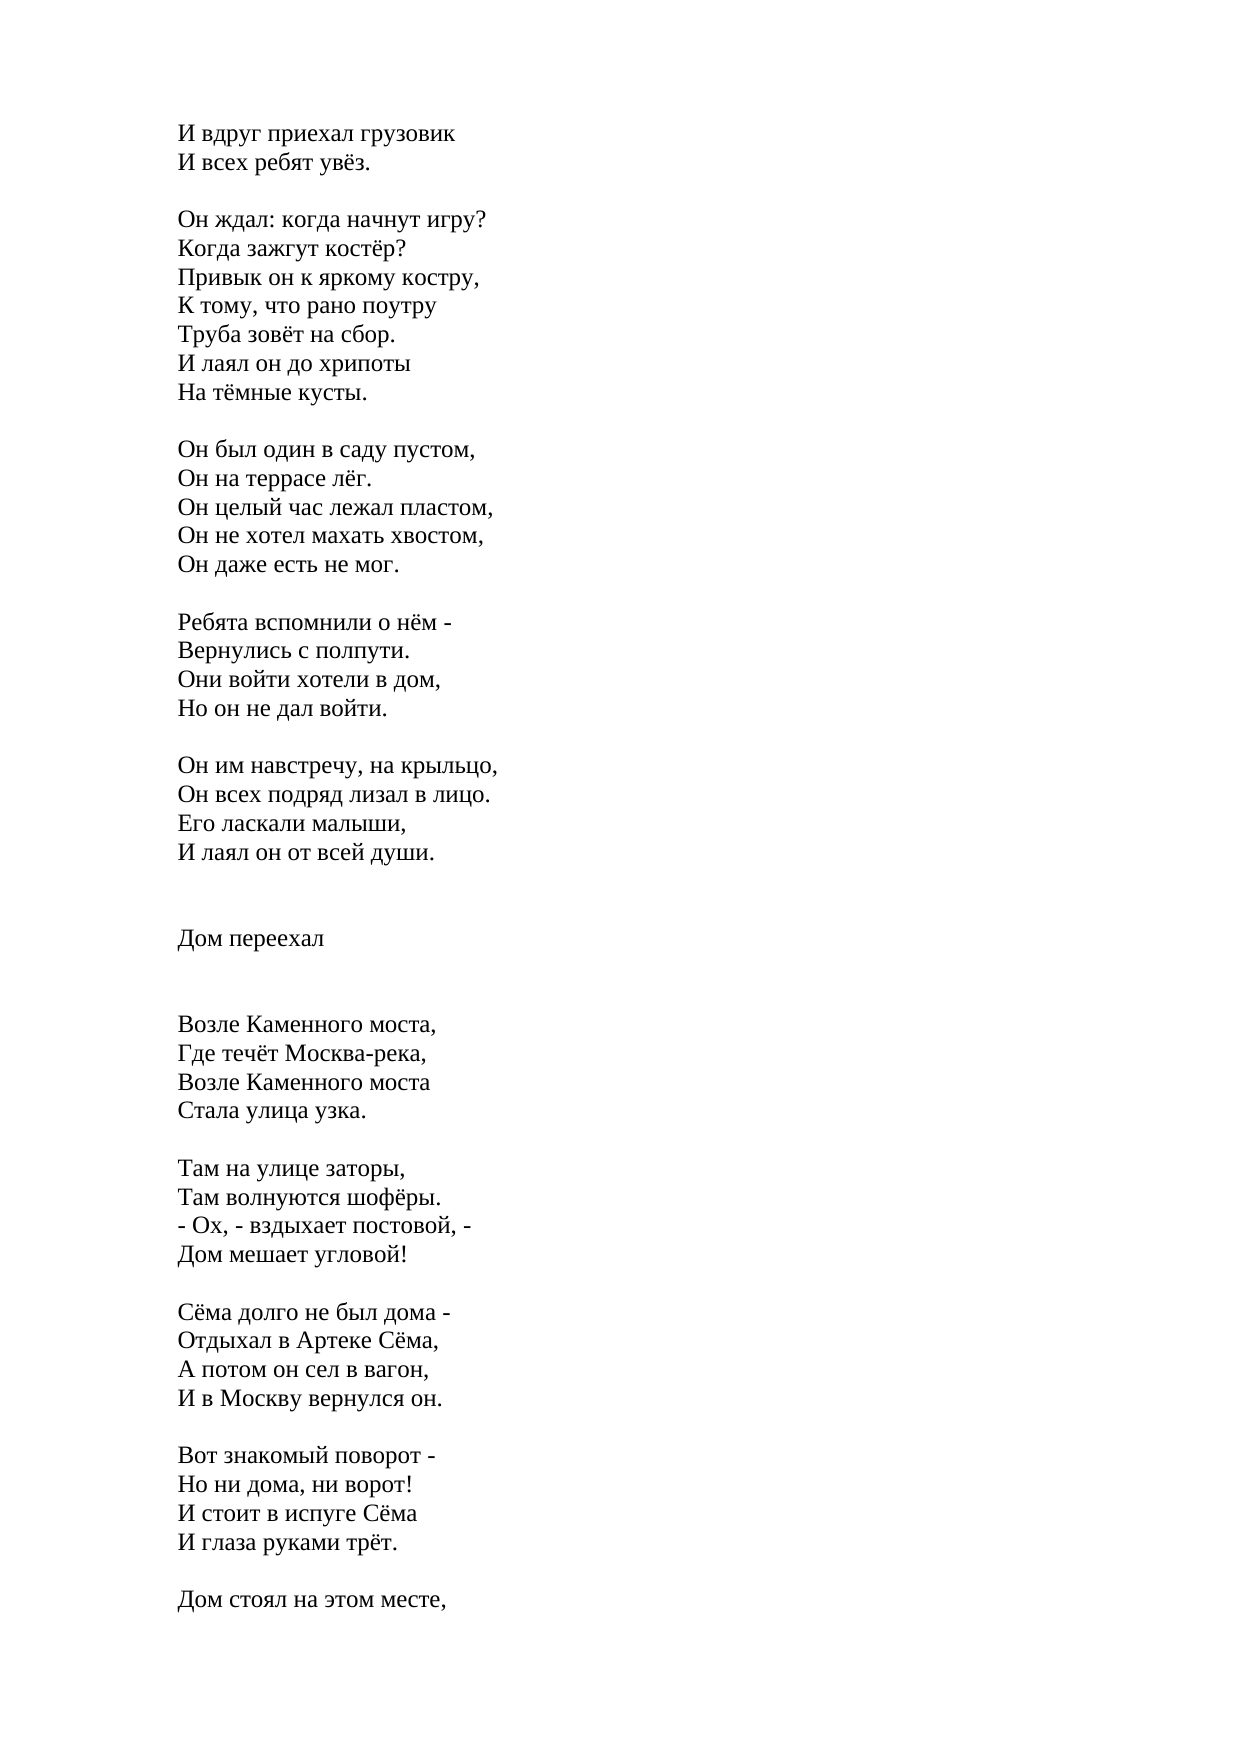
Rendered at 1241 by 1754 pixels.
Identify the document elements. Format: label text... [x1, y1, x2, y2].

text И вдруг приехал грузовик И всех ребят увёз. Он ждал: когда начнут игру? Когда зажгут костёр? Привык он к яркому костру, К тому, что рано поутру Труба зовёт на сбор. И лаял он до хрипоты На тёмные кусты. Он был один в саду пустом, Он на террасе лёг. Он целый час лежал пластом, Он не хотел махать хвостом, Он даже есть не мог. Ребята вспомнили о нём - Вернулись с полпути. Они войти хотели в дом, Но он не дал войти. Он им навстречу, на крыльцо, Он всех подряд лизал в лицо. Его ласкали малыши, И лаял он от всей души. Дом переехал Возле Каменного моста, Где течёт Москва-река, Возле Каменного моста Стала улица узка. Там на улице заторы, Там волнуются шофёры. - Ох, - вздыхает постовой, - Дом мешает угловой! Сёма долго не был дома - Отдыхал в Артеке Сёма, А потом он сел в вагон, И в Москву вернулся он. Вот знакомый поворот - Но ни дома, ни ворот! И стоит в испуге Сёма И глаза руками трёт. Дом стоял на этом месте, [177, 118, 1152, 1613]
